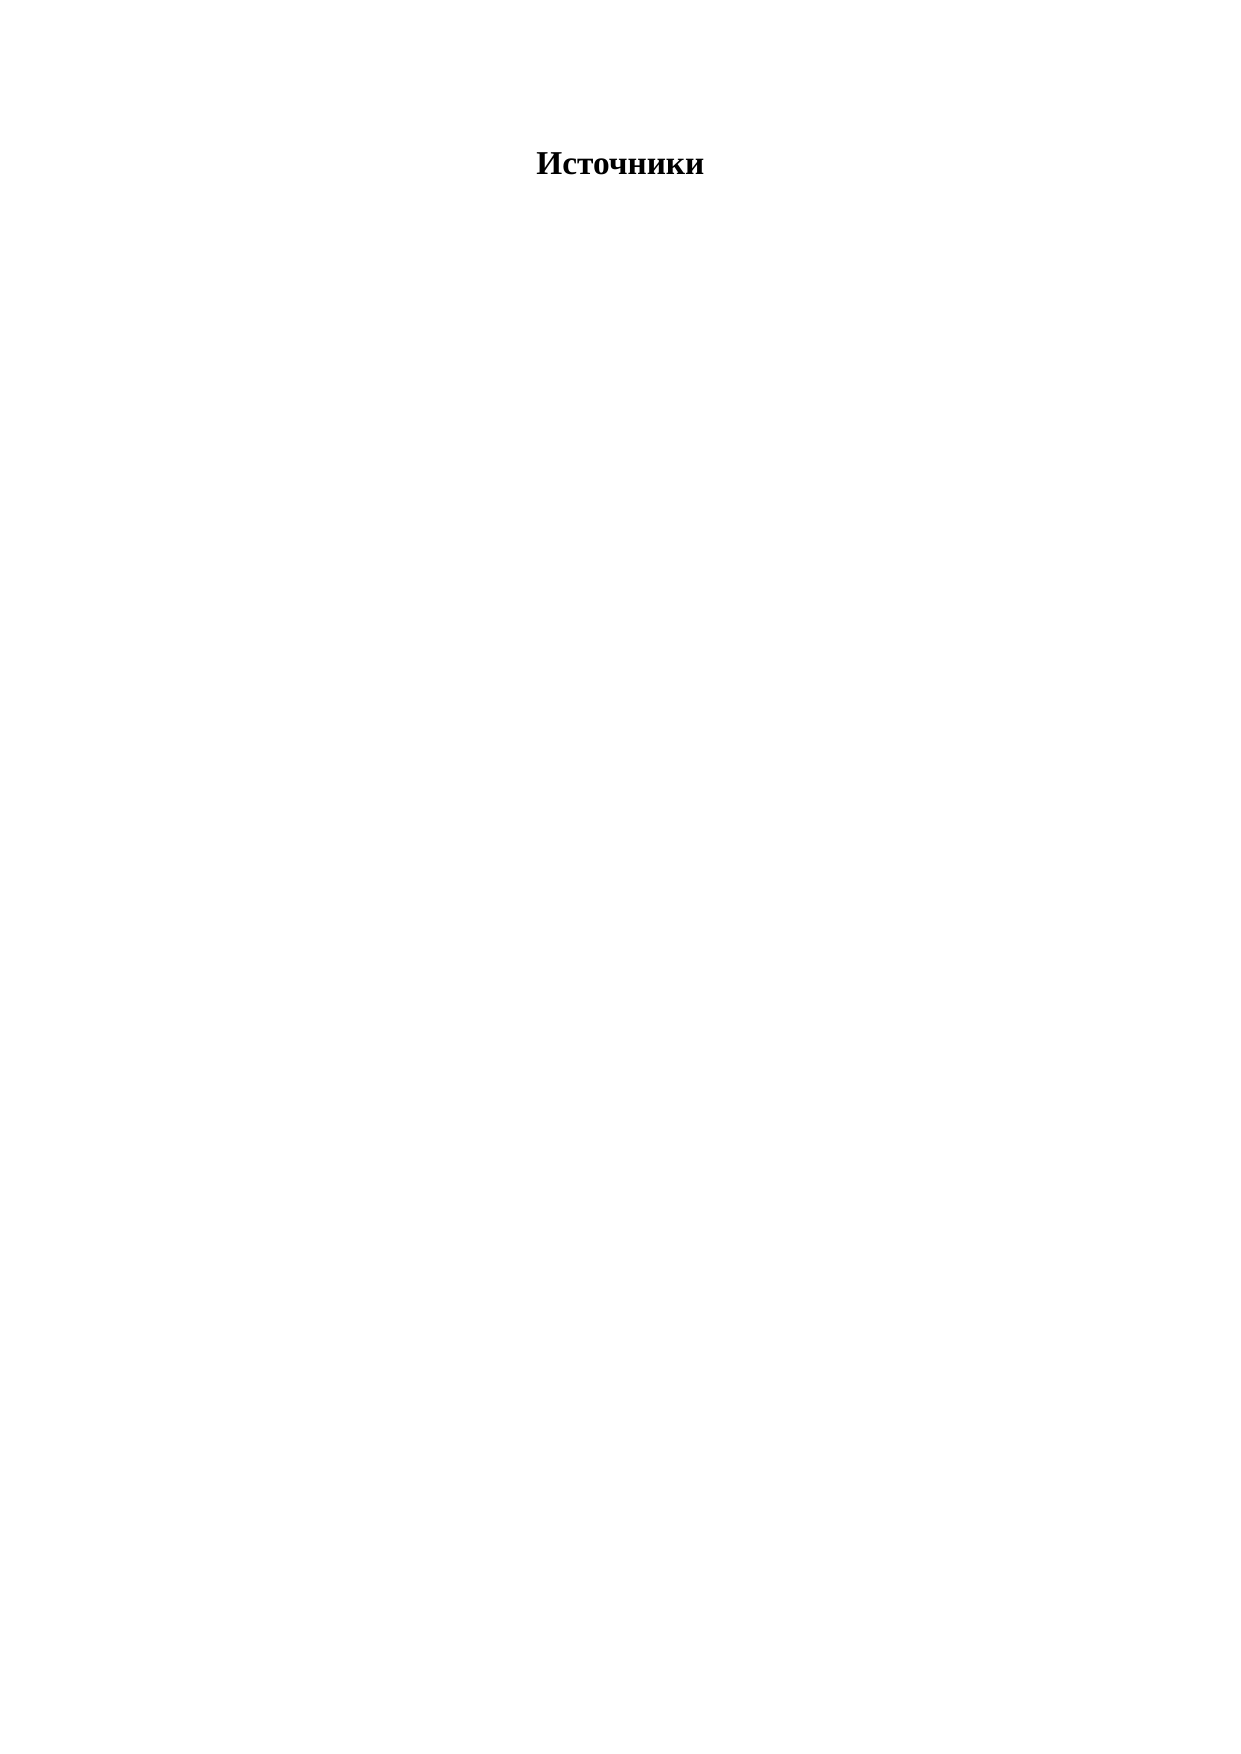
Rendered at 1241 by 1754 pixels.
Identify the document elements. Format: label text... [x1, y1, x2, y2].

subtitle Источники [118, 143, 1122, 181]
